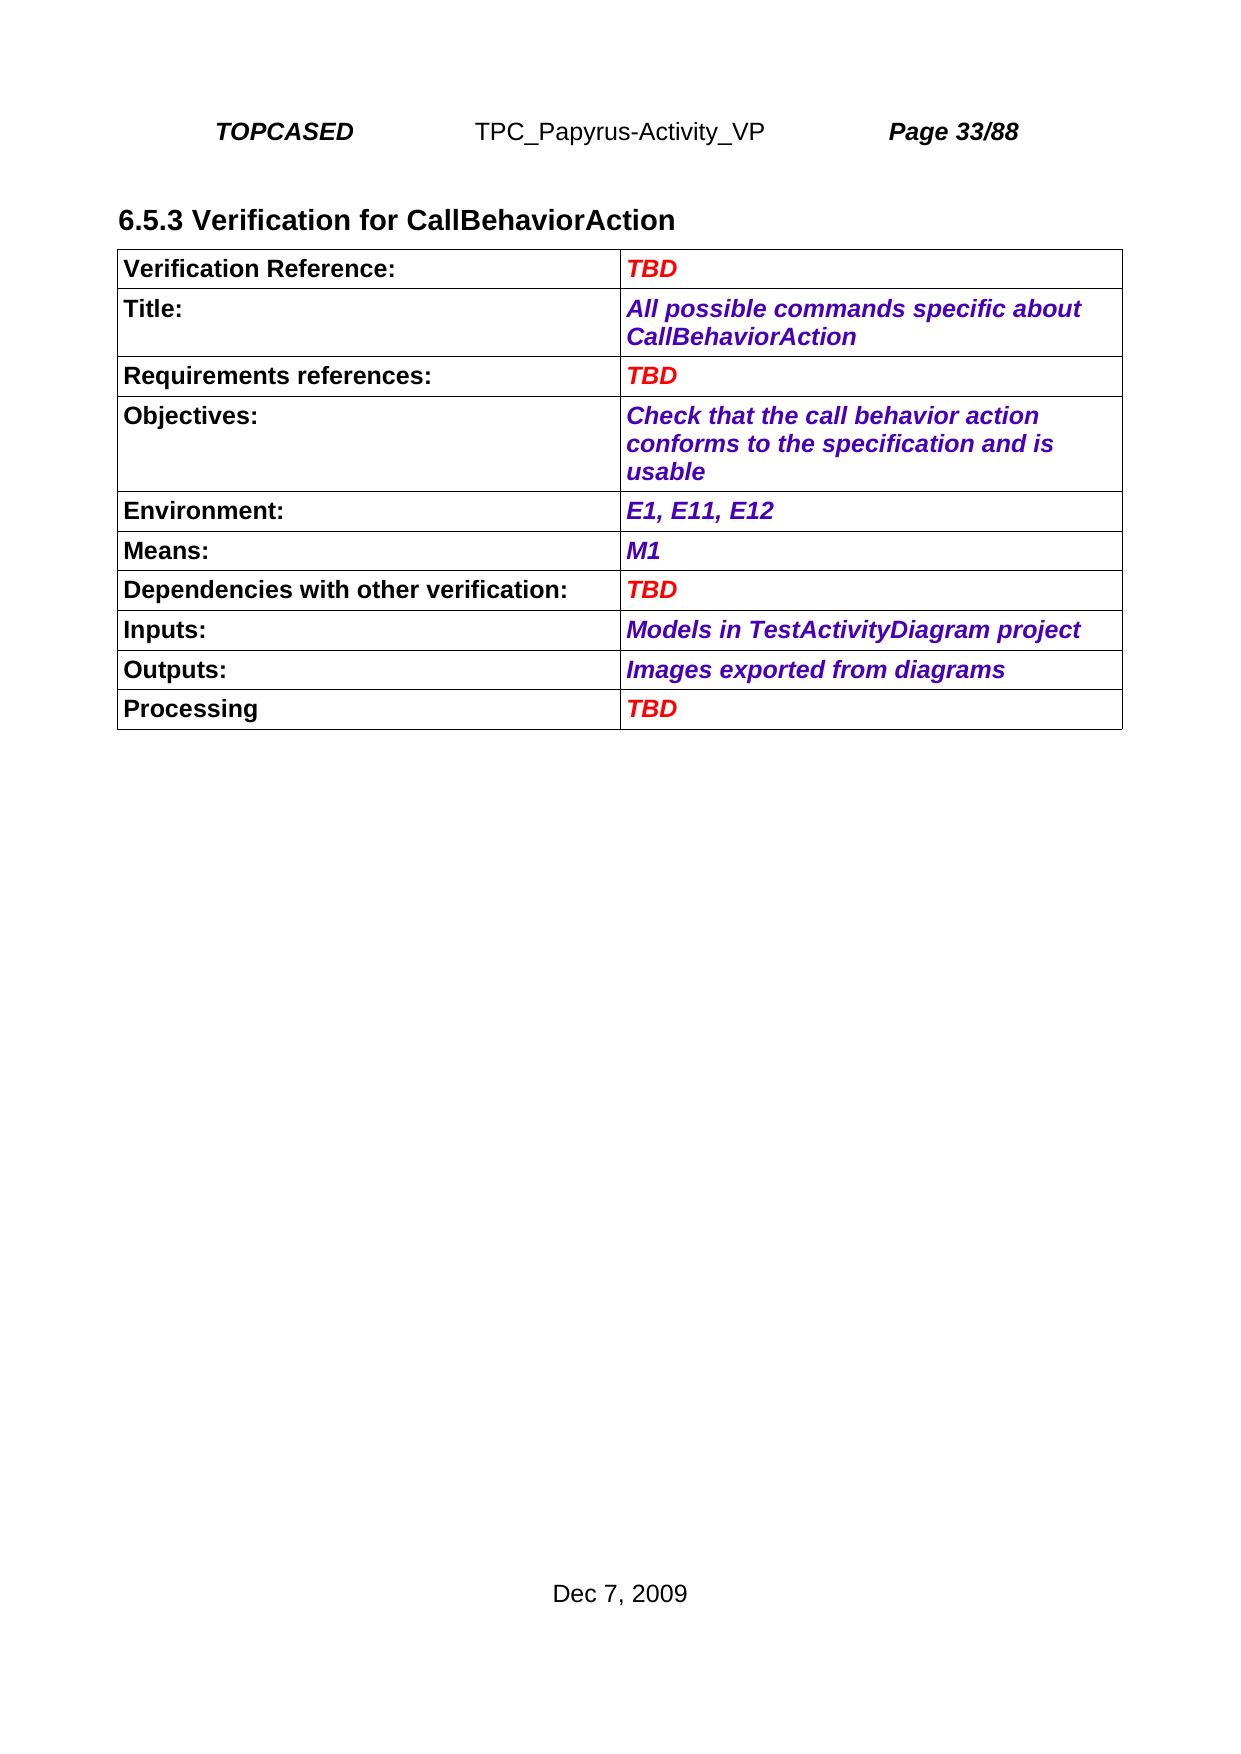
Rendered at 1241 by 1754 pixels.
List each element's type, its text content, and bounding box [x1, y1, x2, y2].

table_cell Title: [118, 289, 620, 356]
table_cell E1, E11, E12 [621, 492, 1122, 531]
table_header TBD [621, 250, 1122, 288]
table_cell Models in TestActivityDiagram project [621, 611, 1122, 650]
table_cell TBD [621, 690, 1122, 729]
table_cell All possible commands specific about CallBehaviorAction [621, 289, 1122, 356]
table_cell Means: [118, 532, 620, 570]
table_cell Environment: [118, 492, 620, 531]
subtitle Verification for CallBehaviorAction [118, 204, 1122, 236]
table_cell Dependencies with other verification: [118, 571, 620, 610]
table_cell Images exported from diagrams [621, 651, 1122, 689]
table_header Verification Reference: [118, 250, 620, 288]
table_cell Inputs: [118, 611, 620, 650]
table_cell TBD [621, 357, 1122, 396]
table_cell Outputs: [118, 651, 620, 689]
table_cell Requirements references: [118, 357, 620, 396]
table_cell Processing [118, 690, 620, 729]
table_cell TBD [621, 571, 1122, 610]
table_cell M1 [621, 532, 1122, 570]
table_cell Check that the call behavior action conforms to the specification and is usable [621, 397, 1122, 491]
table_cell Objectives: [118, 397, 620, 491]
